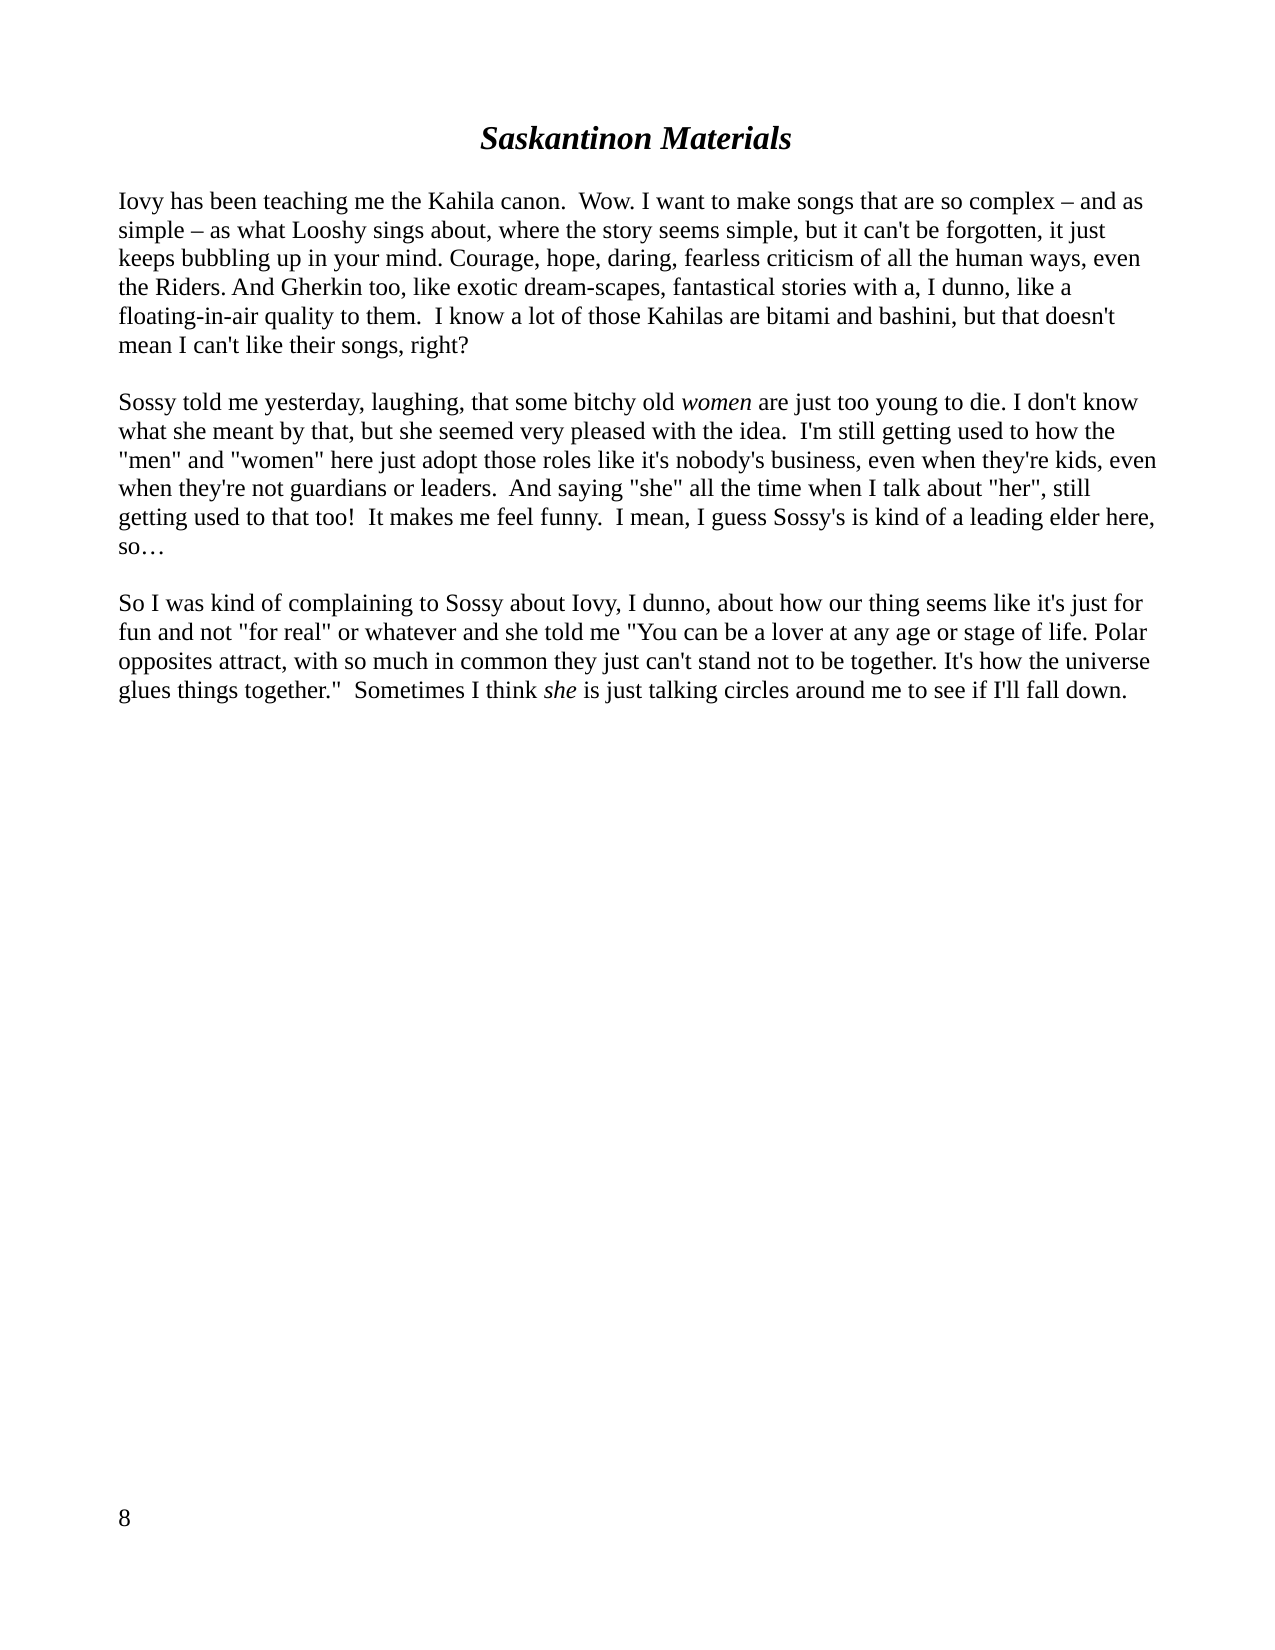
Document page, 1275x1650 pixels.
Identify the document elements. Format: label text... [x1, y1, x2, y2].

text So I was kind of complaining to Sossy about Iovy, I dunno, about how our thing seems like it's just for fun and not "for real" or whatever and she told me "You can be a lover at any age or stage of life. Polar opposites attract, with so much in common they just can't stand not to be together. It's how the universe glues things together." Sometimes I think she is just talking circles around me to see if I'll fall down. [118, 588, 1157, 703]
text Sossy told me yesterday, laughing, that some bitchy old women are just too young to die. I don't know what she meant by that, but she seemed very pleased with the idea. I'm still getting used to how the "men" and "women" here just adopt those roles like it's nobody's business, even when they're kids, even when they're not guardians or leaders. And saying "she" all the time when I talk about "her", still getting used to that too! It makes me feel funny. I mean, I guess Sossy's is kind of a leading elder here, so… [118, 387, 1157, 560]
text Iovy has been teaching me the Kahila canon. Wow. I want to make songs that are so complex – and as simple – as what Looshy sings about, where the story seems simple, but it can't be forgotten, it just keeps bubbling up in your mind. Courage, hope, daring, fearless criticism of all the human ways, even the Riders. And Gherkin too, like exotic dream-scapes, fantastical stories with a, I dunno, like a floating-in-air quality to them. I know a lot of those Kahilas are bitami and bashini, but that doesn't mean I can't like their songs, right? [118, 186, 1157, 358]
